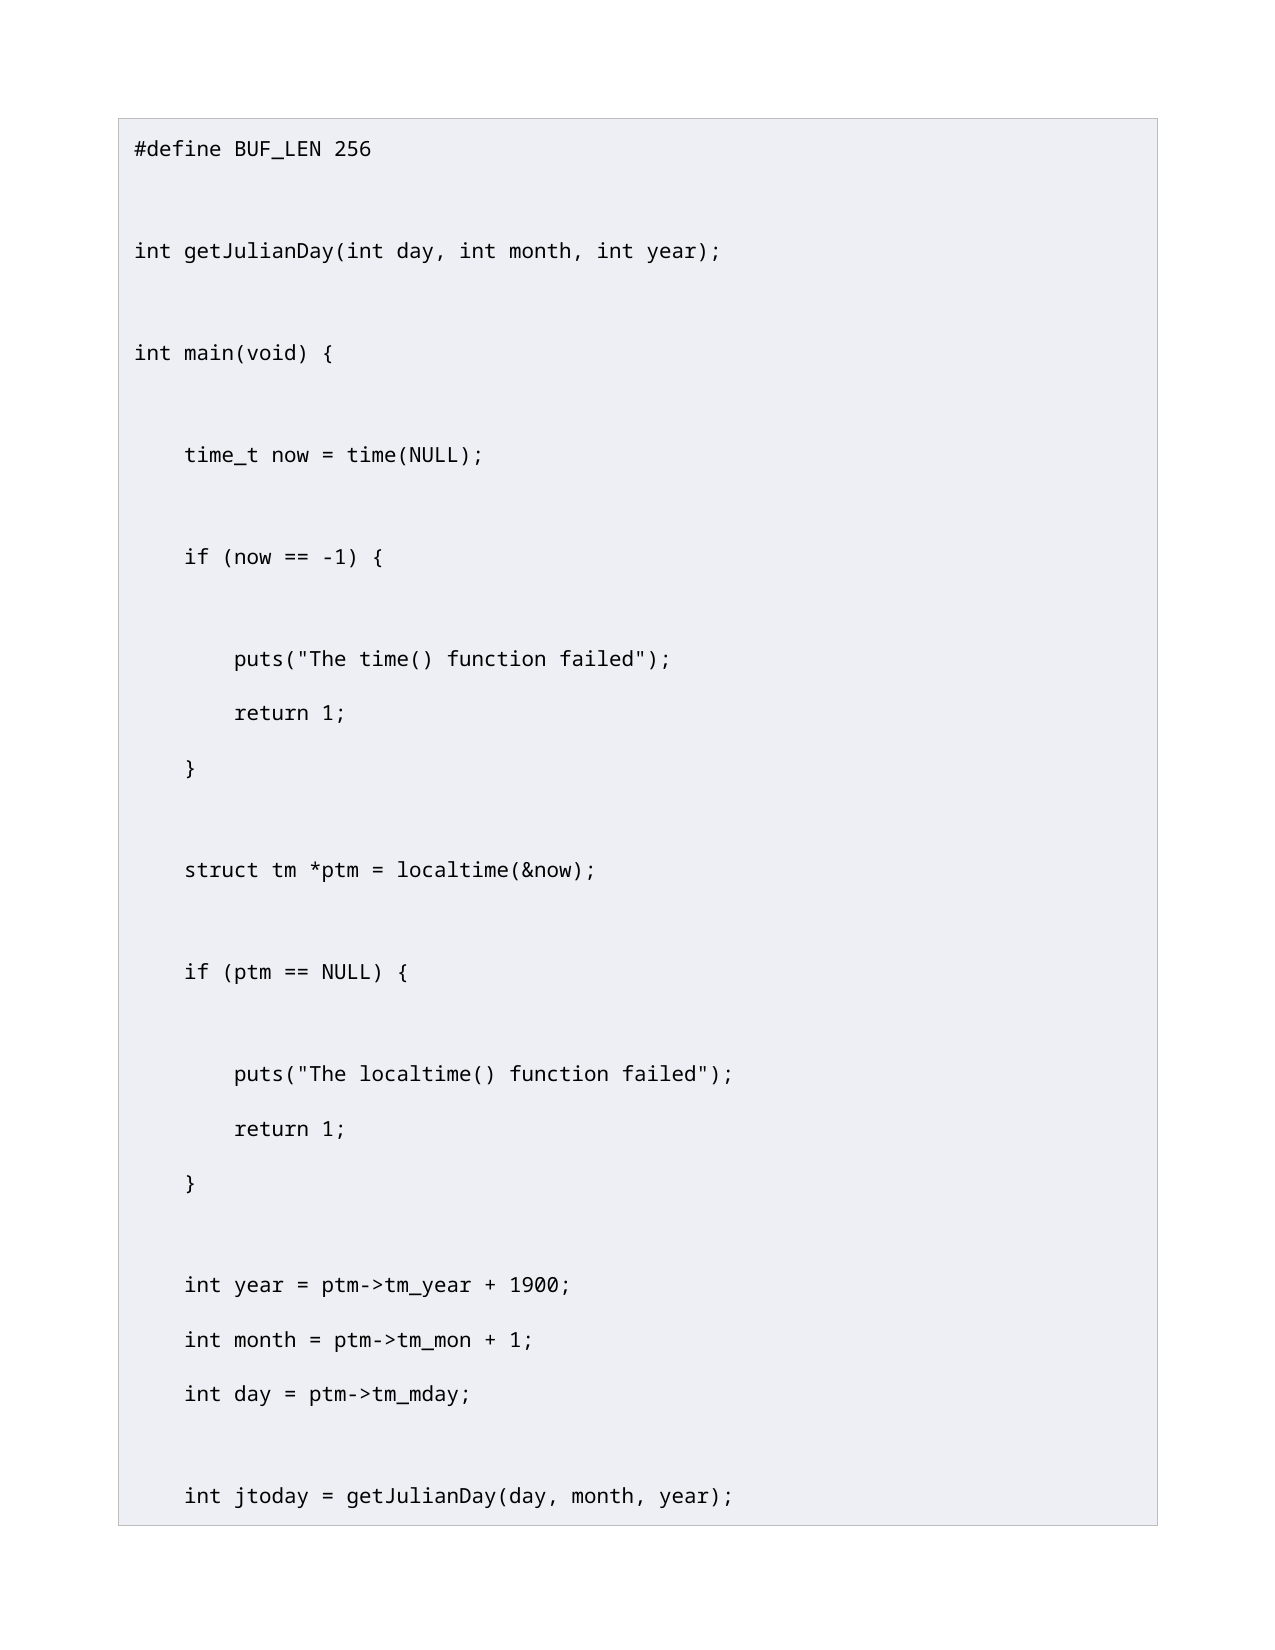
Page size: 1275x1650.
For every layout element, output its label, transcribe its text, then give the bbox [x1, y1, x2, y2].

text if (now == -1) { [119, 526, 1157, 570]
text int month = ptm->tm_mon + 1; [119, 1309, 1157, 1353]
text int getJulianDay(int day, int month, int year); [119, 220, 1157, 264]
text int main(void) { [119, 322, 1157, 366]
text time_t now = time(NULL); [119, 424, 1157, 468]
text int year = ptm->tm_year + 1900; [119, 1254, 1157, 1299]
text return 1; [119, 1098, 1157, 1142]
text } [119, 737, 1157, 781]
text puts("The time() function failed"); [119, 628, 1157, 672]
text int day = ptm->tm_mday; [119, 1363, 1157, 1408]
text int jtoday = getJulianDay(day, month, year); [119, 1466, 1157, 1525]
text puts("The localtime() function failed"); [119, 1043, 1157, 1088]
text return 1; [119, 683, 1157, 727]
text #define BUF_LEN 256 [119, 119, 1157, 162]
text } [119, 1152, 1157, 1197]
text if (ptm == NULL) { [119, 941, 1157, 986]
text struct tm *ptm = localtime(&now); [119, 839, 1157, 883]
